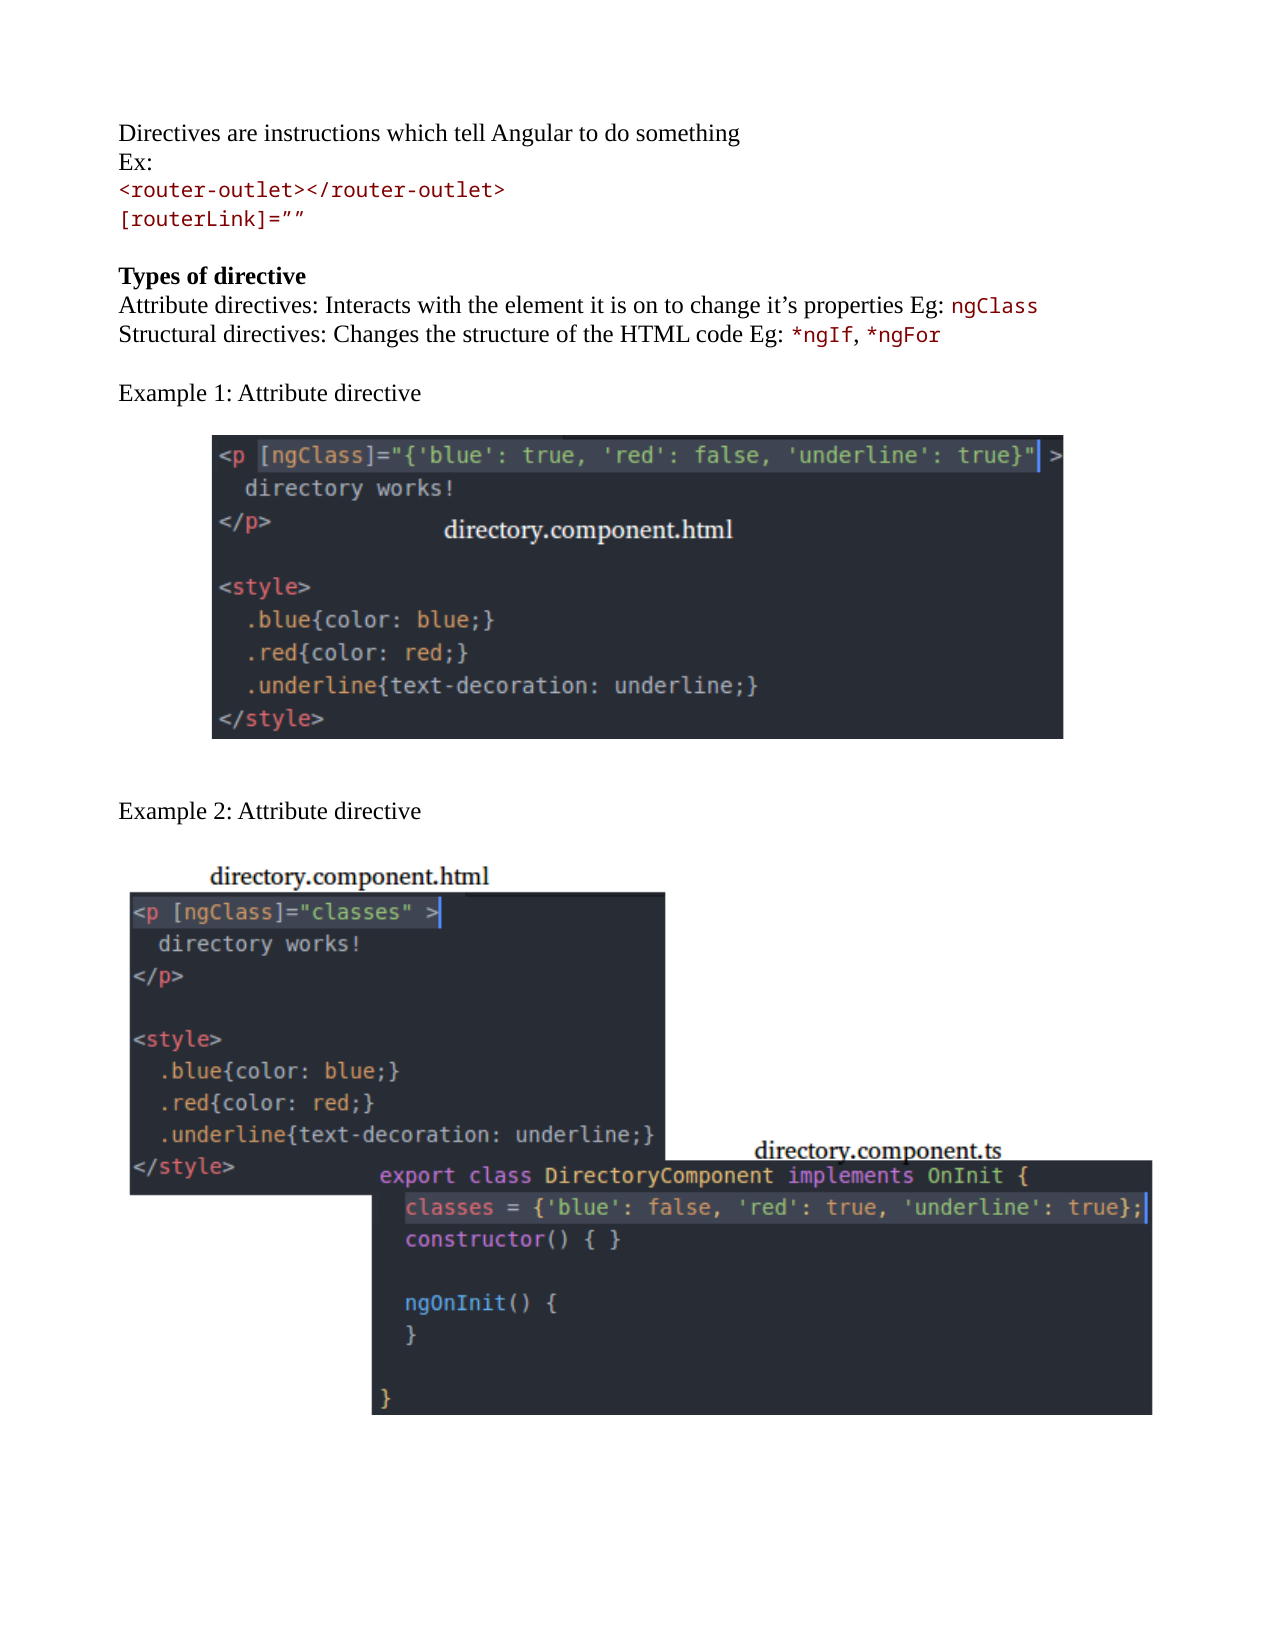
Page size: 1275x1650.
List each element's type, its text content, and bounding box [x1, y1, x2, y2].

text Structural directives: Changes the structure of the HTML code Eg: *ngIf, *ngFor [118, 319, 1157, 349]
picture [211, 435, 1064, 739]
text Ex: [118, 147, 1157, 176]
text [routerLink]=”” [118, 204, 1157, 232]
text Types of directive [118, 261, 1157, 290]
text Attribute directives: Interacts with the element it is on to change it’s properties Eg: ngClass [118, 290, 1157, 319]
text Directives are instructions which tell Angular to do something [118, 118, 1157, 147]
text Example 1: Attribute directive [118, 378, 1157, 406]
text Example 2: Attribute directive [118, 796, 1157, 824]
text <router-outlet></router-outlet> [118, 176, 1157, 204]
picture [118, 853, 1157, 1415]
